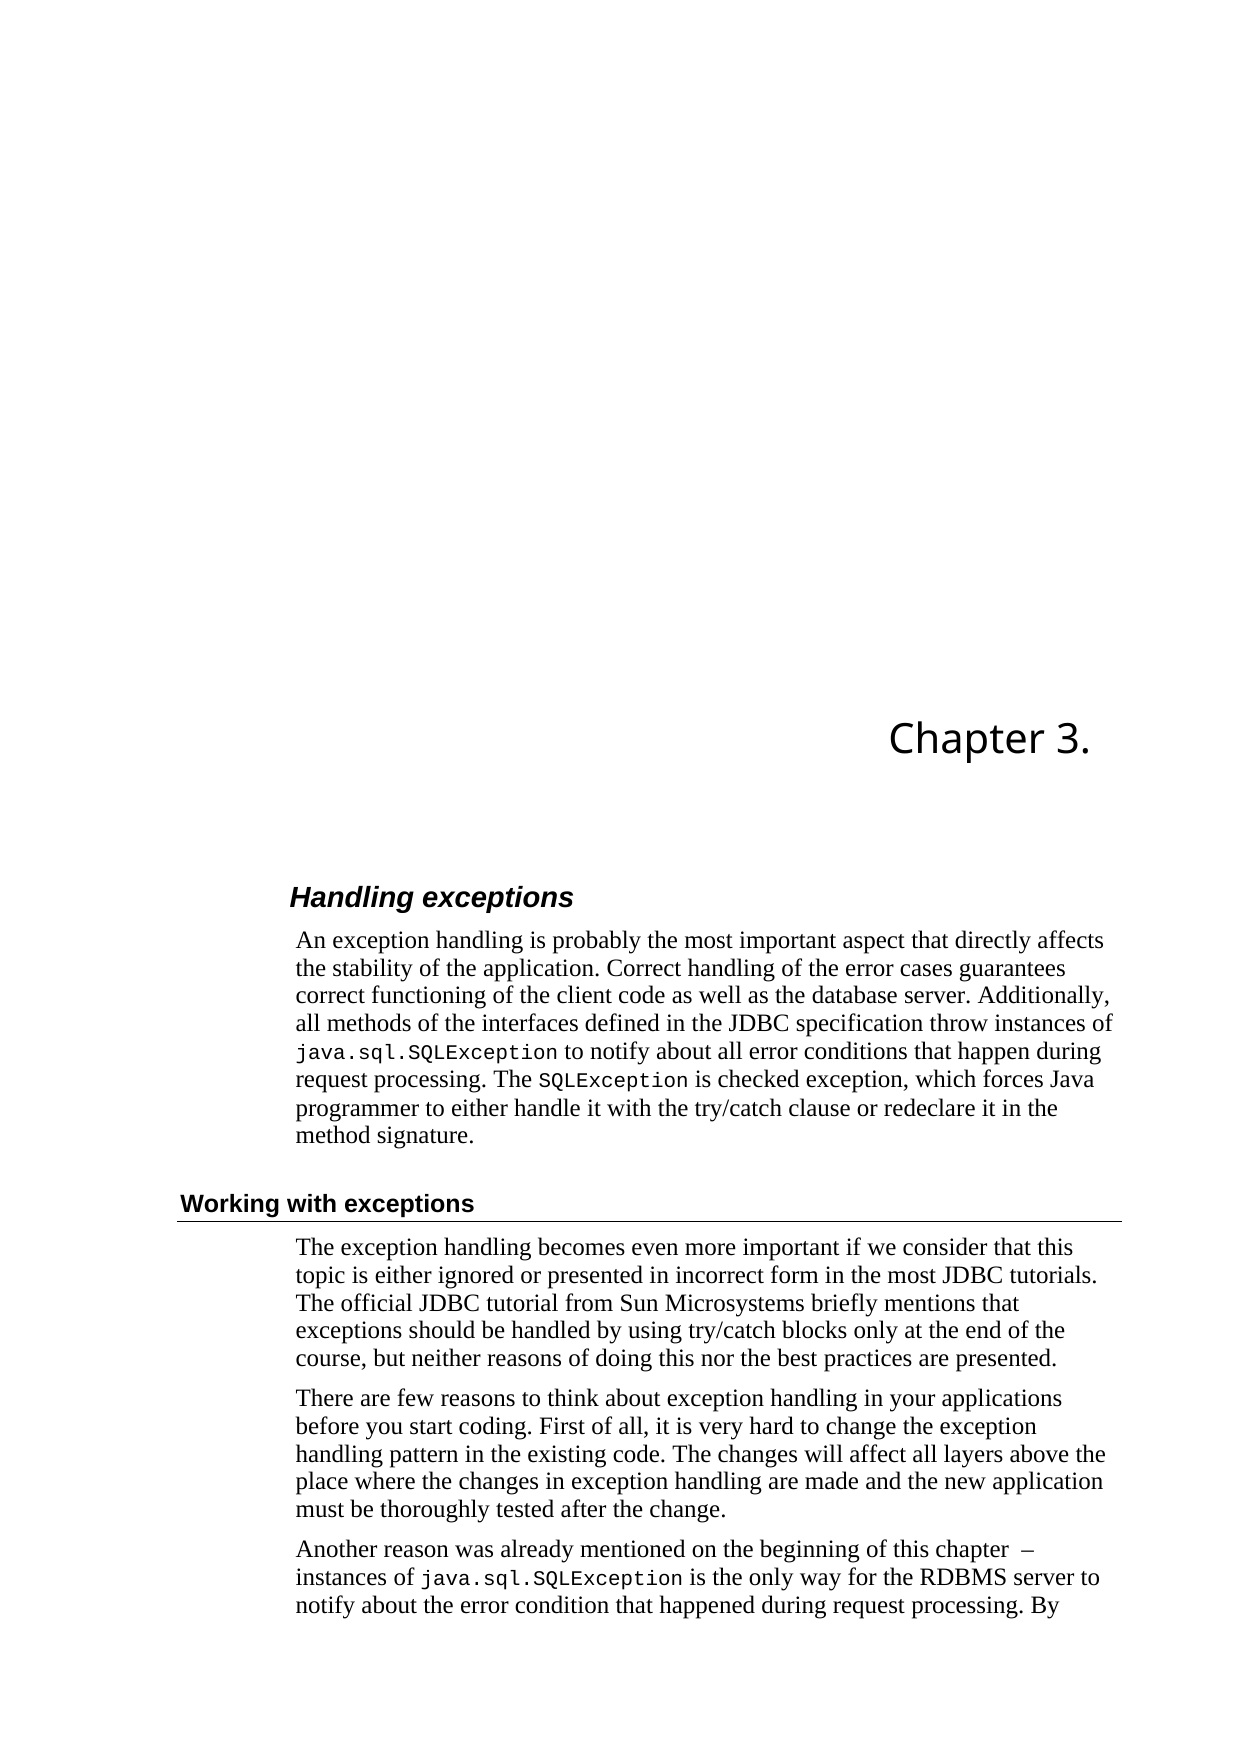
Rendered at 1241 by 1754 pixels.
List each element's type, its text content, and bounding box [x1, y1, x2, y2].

text Another reason was already mentioned on the beginning of this chapter – instances of java.sql.SQLException is the only way for the RDBMS server to notify about the error condition that happened during request processing. By [295, 1535, 1122, 1619]
text There are few reasons to think about exception handling in your applications before you start coding. First of all, it is very hard to change the exception handling pattern in the existing code. The changes will affect all layers above the place where the changes in exception handling are made and the new application must be thoroughly tested after the change. [295, 1384, 1122, 1523]
subtitle Working with exceptions [177, 1187, 1122, 1221]
subtitle Handling exceptions [248, 881, 1122, 914]
text The exception handling becomes even more important if we consider that this topic is either ignored or presented in incorrect form in the most JDBC tutorials. The official JDBC tutorial from Sun Microsystems briefly mentions that exceptions should be handled by using try/catch blocks only at the end of the course, but neither reasons of doing this nor the best practices are presented. [295, 1233, 1122, 1372]
text An exception handling is probably the most important aspect that directly affects the stability of the application. Correct handling of the error cases guarantees correct functioning of the client code as well as the database server. Additionally, all methods of the interfaces defined in the JDBC specification throw instances of java.sql.SQLException to notify about all error conditions that happen during request processing. The SQLException is checked exception, which forces Java programmer to either handle it with the try/catch clause or redeclare it in the method signature. [295, 926, 1122, 1149]
